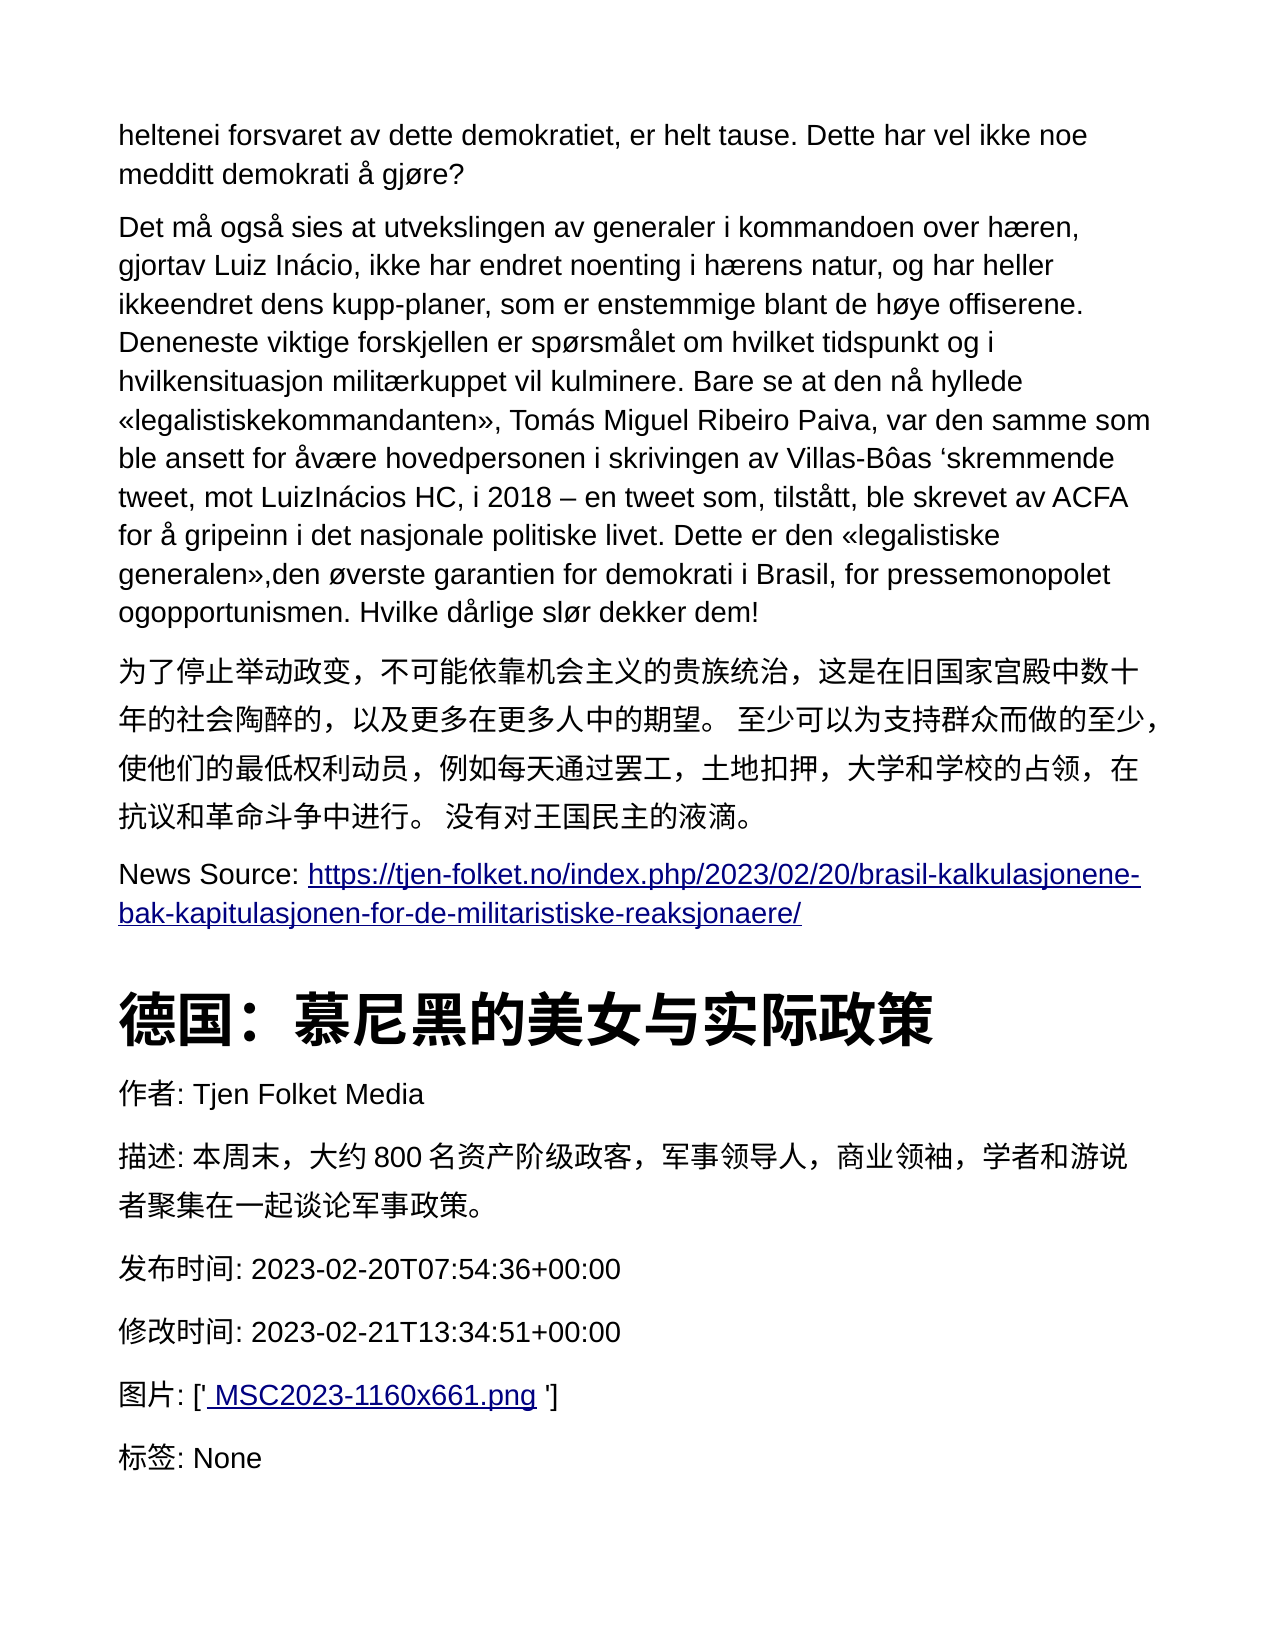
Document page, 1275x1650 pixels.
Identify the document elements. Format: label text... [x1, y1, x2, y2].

subtitle 德国：慕尼黑的美女与实际政策 [118, 974, 1157, 1058]
text heltenei forsvaret av dette demokratiet, er helt tause. Dette har vel ikke noe medditt demokrati å gjøre? [118, 118, 1157, 190]
text 作者: Tjen Folket Media [118, 1071, 1157, 1113]
text 为了停止举动政变，不可能依靠机会主义的贵族统治，这是在旧国家宫殿中数十年的社会陶醉的，以及更多在更多人中的期望。 至少可以为支持群众而做的至少，使他们的最低权利动员，例如每天通过罢工，土地扣押，大学和学校的占领，在抗议和革命斗争中进行。 没有对王国民主的液滴。 [118, 648, 1157, 836]
text News Source: https://tjen-folket.no/index.php/2023/02/20/brasil-kalkulasjonene-bak-kapitulasjonen-for-de-militaristiske-reaksjonaere/ [118, 857, 1157, 929]
text Det må også sies at utvekslingen av generaler i kommandoen over hæren, gjortav Luiz Inácio, ikke har endret noenting i hærens natur, og har heller ikkeendret dens kupp-planer, som er enstemmige blant de høye offiserene. Deneneste viktige forskjellen er spørsmålet om hvilket tidspunkt og i hvilkensituasjon militærkuppet vil kulminere. Bare se at den nå hyllede «legalistiskekommandanten», Tomás Miguel Ribeiro Paiva, var den samme som ble ansett for åvære hovedpersonen i skrivingen av Villas-Bôas ‘skremmende tweet, mot LuizInácios HC, i 2018 – en tweet som, tilstått, ble skrevet av ACFA for å gripeinn i det nasjonale politiske livet. Dette er den «legalistiske generalen»,den øverste garantien for demokrati i Brasil, for pressemonopolet ogopportunismen. Hvilke dårlige slør dekker dem! [118, 210, 1157, 629]
text 图片: [' MSC2023-1160x661.png '] [118, 1372, 1157, 1414]
text 描述: 本周末，大约800名资产阶级政客，军事领导人，商业领袖，学者和游说者聚集在一起谈论军事政策。 [118, 1134, 1157, 1225]
text 标签: None [118, 1435, 1157, 1477]
text 发布时间: 2023-02-20T07:54:36+00:00 [118, 1246, 1157, 1288]
text 修改时间: 2023-02-21T13:34:51+00:00 [118, 1309, 1157, 1351]
